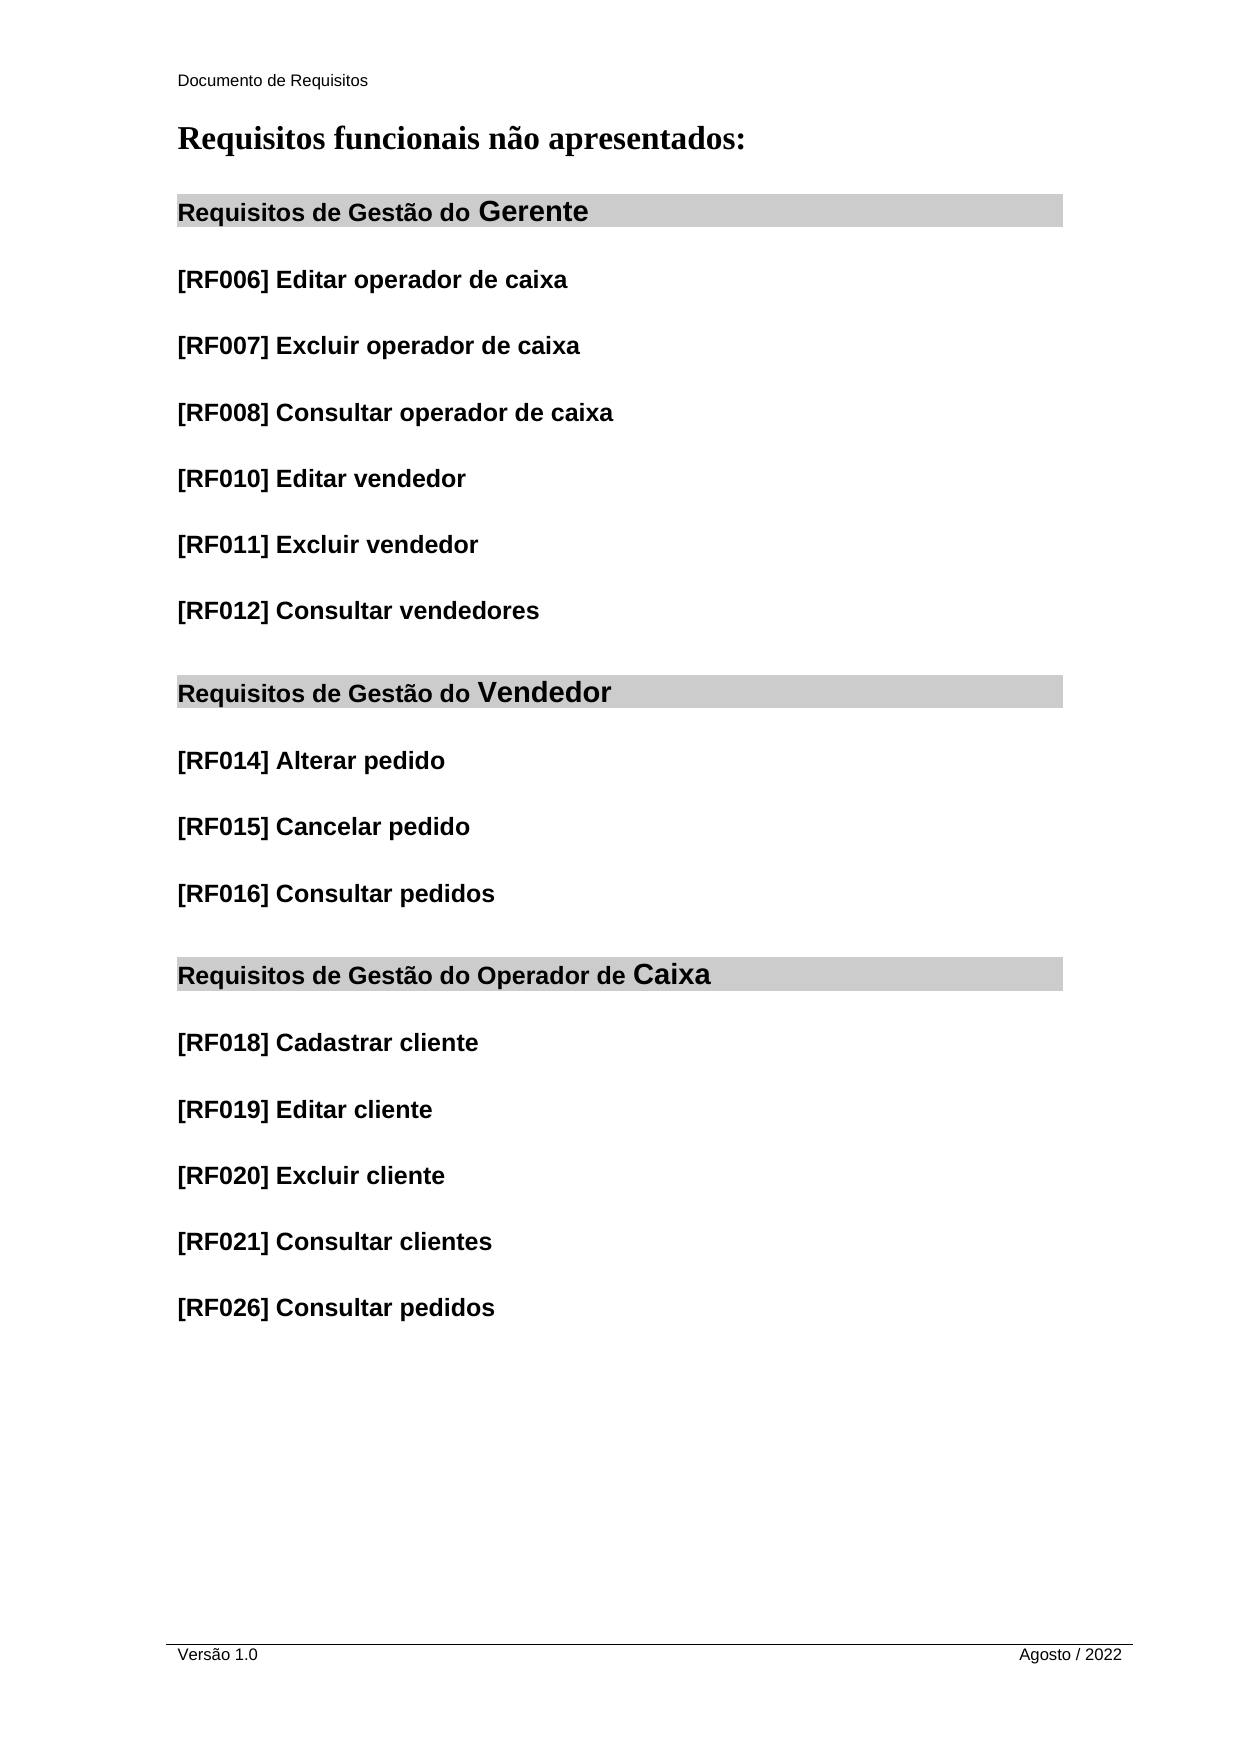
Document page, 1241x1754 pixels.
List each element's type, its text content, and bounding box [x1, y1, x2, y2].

text [RF021] Consultar clientes [177, 1227, 1063, 1256]
text [RF019] Editar cliente [177, 1094, 1063, 1123]
text [RF026] Consultar pedidos [177, 1293, 1063, 1322]
text [RF020] Excluir cliente [177, 1161, 1063, 1189]
text [RF011] Excluir vendedor [177, 530, 1063, 559]
subtitle Requisitos de Gestão do Operador de Caixa [177, 957, 1063, 991]
text [RF012] Consultar vendedores [177, 596, 1063, 625]
text [RF010] Editar vendedor [177, 464, 1063, 492]
text [RF018] Cadastrar cliente [177, 1028, 1063, 1057]
subtitle Requisitos de Gestão do Gerente [177, 194, 1063, 227]
text [RF007] Excluir operador de caixa [177, 331, 1063, 360]
text [RF006] Editar operador de caixa [177, 265, 1063, 294]
text [RF014] Alterar pedido [177, 746, 1063, 775]
text [RF016] Consultar pedidos [177, 878, 1063, 907]
text [RF015] Cancelar pedido [177, 812, 1063, 841]
text [RF008] Consultar operador de caixa [177, 397, 1063, 426]
text Requisitos funcionais não apresentados: [177, 118, 1063, 156]
subtitle Requisitos de Gestão do Vendedor [177, 675, 1063, 708]
